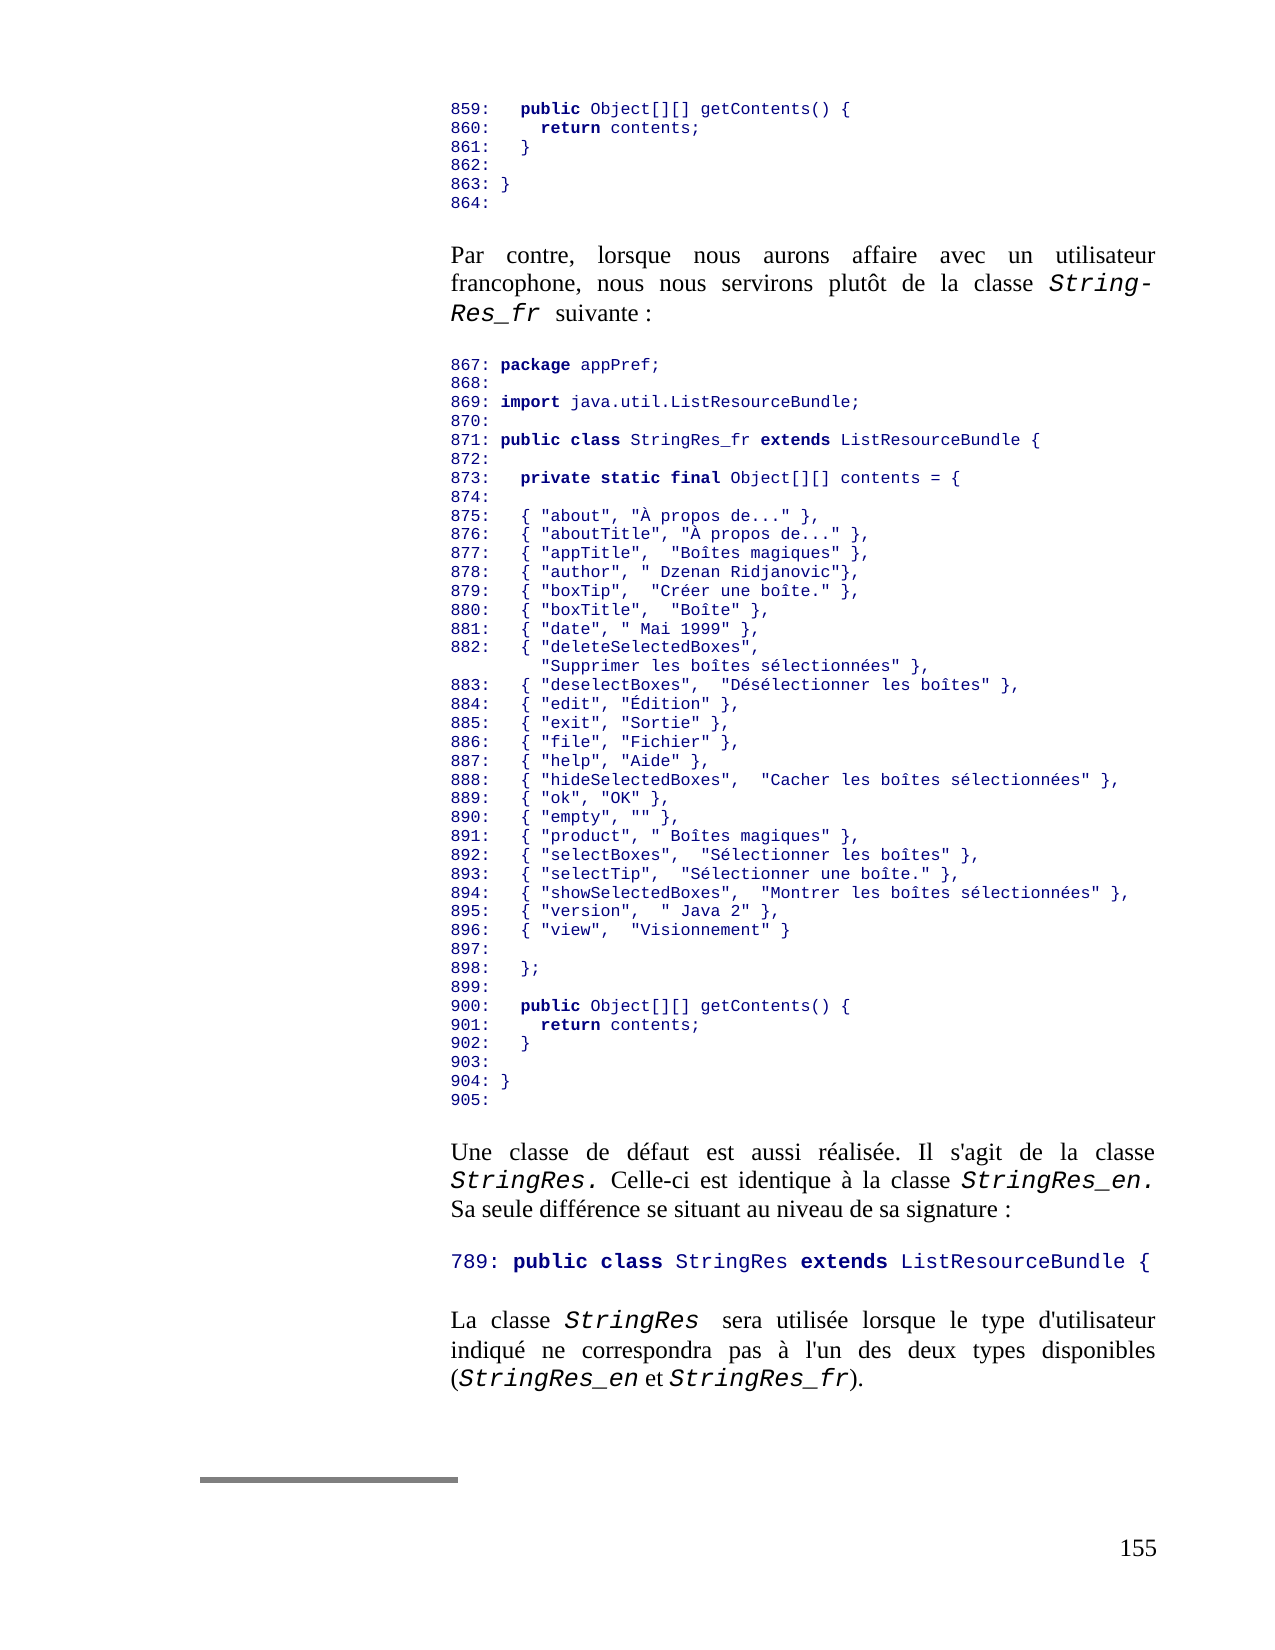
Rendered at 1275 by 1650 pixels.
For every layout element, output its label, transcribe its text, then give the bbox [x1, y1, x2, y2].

table_header Par contre, lorsque nous aurons affaire avec un utilisateur francophone, nous nous servirons plutôt de la classe String-Res_fr suivante : [443, 241, 1163, 328]
table_header [200, 100, 443, 213]
table_header 859: public Object[][] getContents() { 860: return contents; 861: } 862: 863: } 864: [443, 100, 1163, 213]
table_header [200, 1138, 443, 1223]
table_header La classe StringRes sera utilisée lorsque le type d'utilisateur indiqué ne correspondra pas à l'un des deux types disponibles (StringRes_en et StringRes_fr). [443, 1306, 1163, 1394]
table_header Une classe de défaut est aussi réalisée. Il s'agit de la classe StringRes. Celle-ci est identique à la classe StringRes_en. Sa seule différence se situant au niveau de sa signature : [443, 1138, 1163, 1223]
table_header 789: public class StringRes extends ListResourceBundle { [443, 1251, 1163, 1279]
table_header [200, 1477, 458, 1483]
table_header [200, 356, 443, 1110]
table_header [200, 241, 443, 328]
table_header [200, 1251, 443, 1279]
table_header [200, 1306, 443, 1394]
table_header 867: package appPref; 868: 869: import java.util.ListResourceBundle; 870: 871: public class StringRes_fr extends ListResourceBundle { 872: 873: private static final Object[][] contents = { 874: 875: { "about", "À propos de..." }, 876: { "aboutTitle", "À propos de..." }, 877: { "appTitle", "Boîtes magiques" }, 878: { "author", " Dzenan Ridjanovic"}, 879: { "boxTip", "Créer une boîte." }, 880: { "boxTitle", "Boîte" }, 881: { "date", " Mai 1999" }, 882: { "deleteSelectedBoxes", "Supprimer les boîtes sélectionnées" }, 883: { "deselectBoxes", "Désélectionner les boîtes" }, 884: { "edit", "Édition" }, 885: { "exit", "Sortie" }, 886: { "file", "Fichier" }, 887: { "help", "Aide" }, 888: { "hideSelectedBoxes", "Cacher les boîtes sélectionnées" }, 889: { "ok", "OK" }, 890: { "empty", "" }, 891: { "product", " Boîtes magiques" }, 892: { "selectBoxes", "Sélectionner les boîtes" }, 893: { "selectTip", "Sélectionner une boîte." }, 894: { "showSelectedBoxes", "Montrer les boîtes sélectionnées" }, 895: { "version", " Java 2" }, 896: { "view", "Visionnement" } 897: 898: }; 899: 900: public Object[][] getContents() { 901: return contents; 902: } 903: 904: } 905: [443, 356, 1163, 1110]
